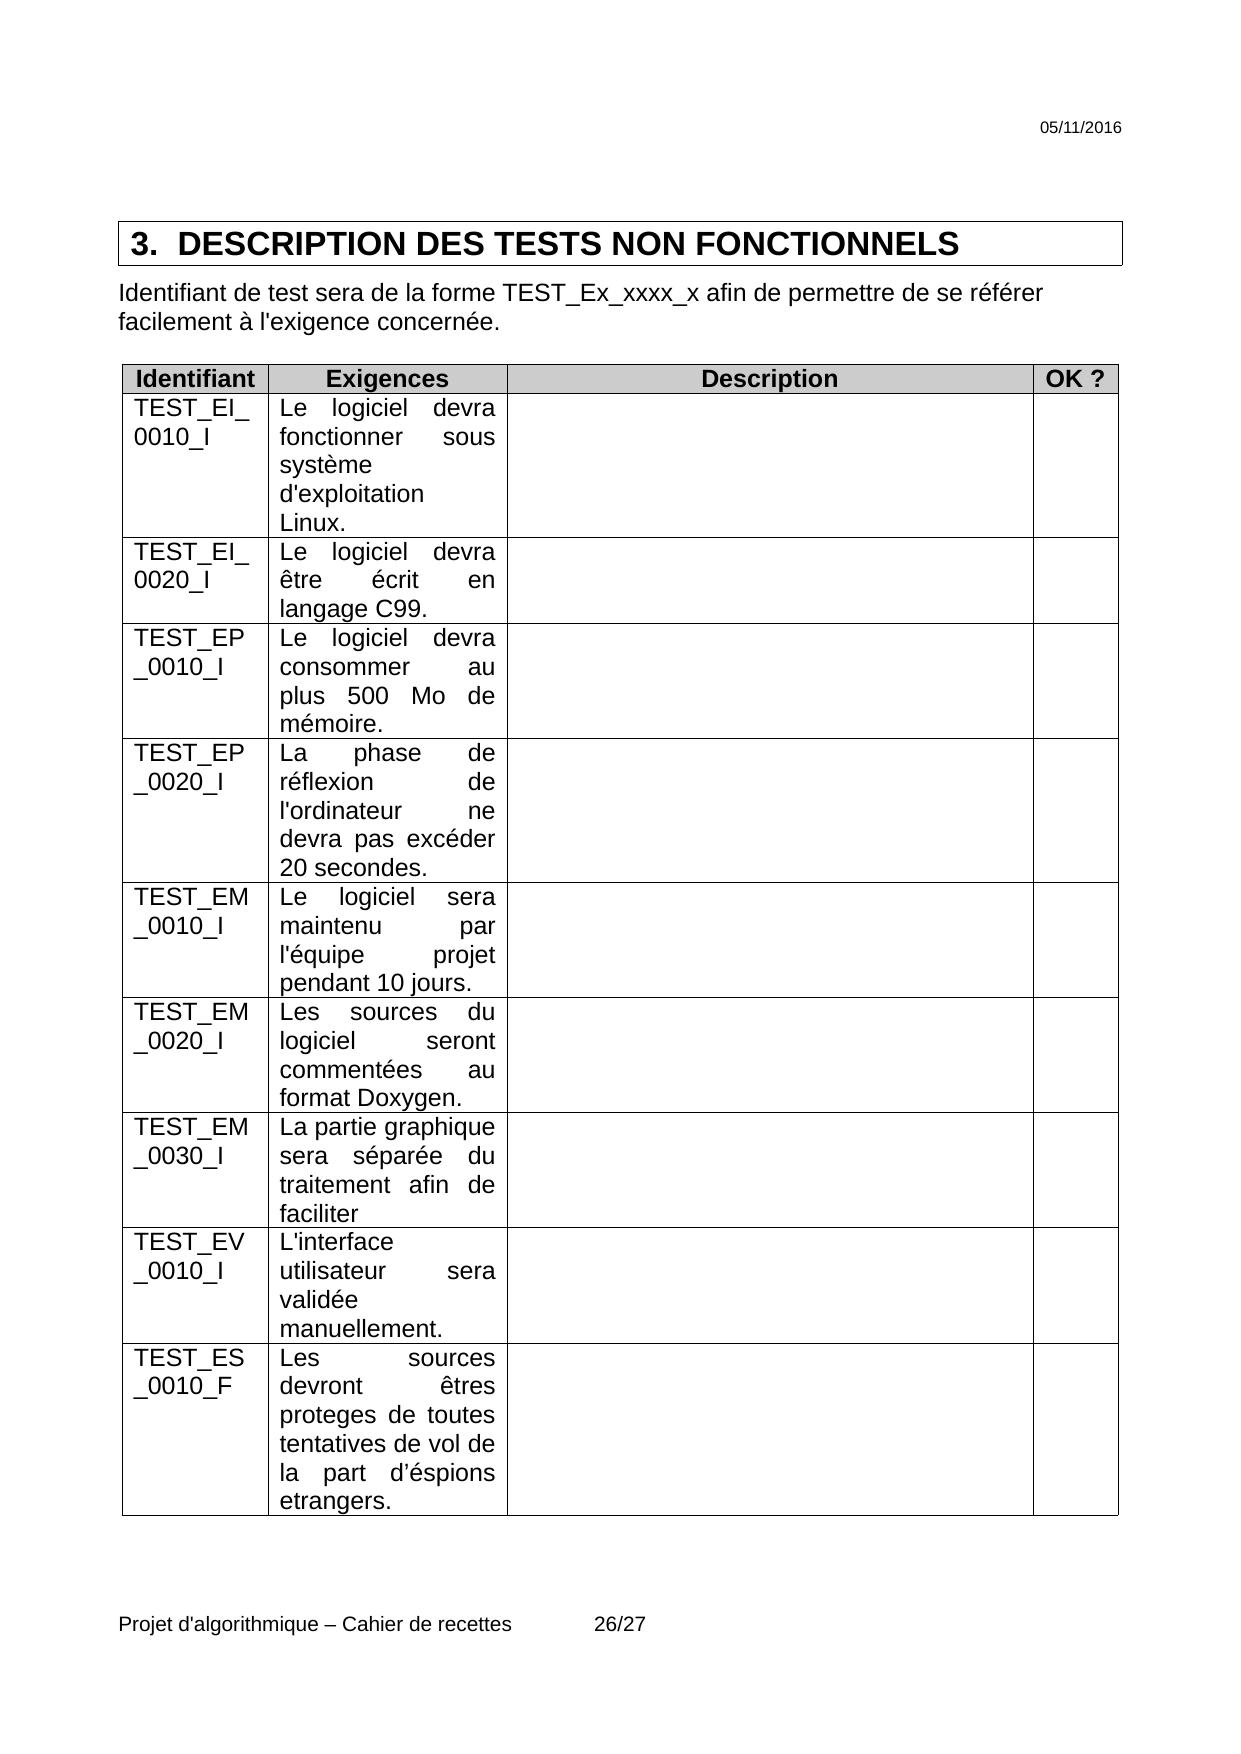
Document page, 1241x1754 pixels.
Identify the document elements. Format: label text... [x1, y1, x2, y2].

table_cell TEST_EP_0020_I [123, 739, 268, 882]
table_cell Les sources du logiciel seront commentées au format Doxygen. [269, 998, 507, 1112]
table_cell [1034, 1228, 1118, 1342]
table_cell La partie graphique sera séparée du traitement afin de faciliter [269, 1113, 507, 1227]
table_cell TEST_EM_0020_I [123, 998, 268, 1112]
table_cell [508, 394, 1033, 537]
table_cell [508, 1344, 1033, 1515]
table_cell TEST_ES_0010_F [123, 1344, 268, 1515]
table_cell Le logiciel sera maintenu par l'équipe projet pendant 10 jours. [269, 883, 507, 997]
table_cell [1034, 538, 1118, 623]
table_cell Le logiciel devra fonctionner sous système d'exploitation Linux. [269, 394, 507, 537]
table_cell [508, 1228, 1033, 1342]
table_cell TEST_EV_0010_I [123, 1228, 268, 1342]
table_cell TEST_EM_0030_I [123, 1113, 268, 1227]
table_cell [1034, 883, 1118, 997]
table_cell [1034, 1344, 1118, 1515]
table_cell TEST_EI_0020_I [123, 538, 268, 623]
table_cell [508, 1113, 1033, 1227]
subtitle DESCRIPTION DES TESTS NON FONCTIONNELS [119, 222, 1122, 265]
table_header Identifiant [123, 365, 268, 393]
table_cell La phase de réflexion de l'ordinateur ne devra pas excéder 20 secondes. [269, 739, 507, 882]
table_cell [508, 998, 1033, 1112]
table_header Description [508, 365, 1033, 393]
table_cell [1034, 739, 1118, 882]
table_cell TEST_EI_0010_I [123, 394, 268, 537]
table_cell [508, 883, 1033, 997]
table_cell [508, 624, 1033, 738]
table_cell [508, 538, 1033, 623]
table_cell [1034, 394, 1118, 537]
table_cell Les sources devront êtres proteges de toutes tentatives de vol de la part d’éspions etrangers. [269, 1344, 507, 1515]
table_cell [1034, 624, 1118, 738]
text Identifiant de test sera de la forme TEST_Ex_xxxx_x afin de permettre de se référer facilement à l'exigence concernée. [118, 278, 1122, 335]
table_cell [1034, 998, 1118, 1112]
table_cell [508, 739, 1033, 882]
table_header Exigences [269, 365, 507, 393]
table_cell L'interface utilisateur sera validée manuellement. [269, 1228, 507, 1342]
table_cell Le logiciel devra consommer au plus 500 Mo de mémoire. [269, 624, 507, 738]
table_header OK ? [1034, 365, 1118, 393]
table_cell [1034, 1113, 1118, 1227]
table_cell TEST_EP_0010_I [123, 624, 268, 738]
table_cell Le logiciel devra être écrit en langage C99. [269, 538, 507, 623]
table_cell TEST_EM_0010_I [123, 883, 268, 997]
